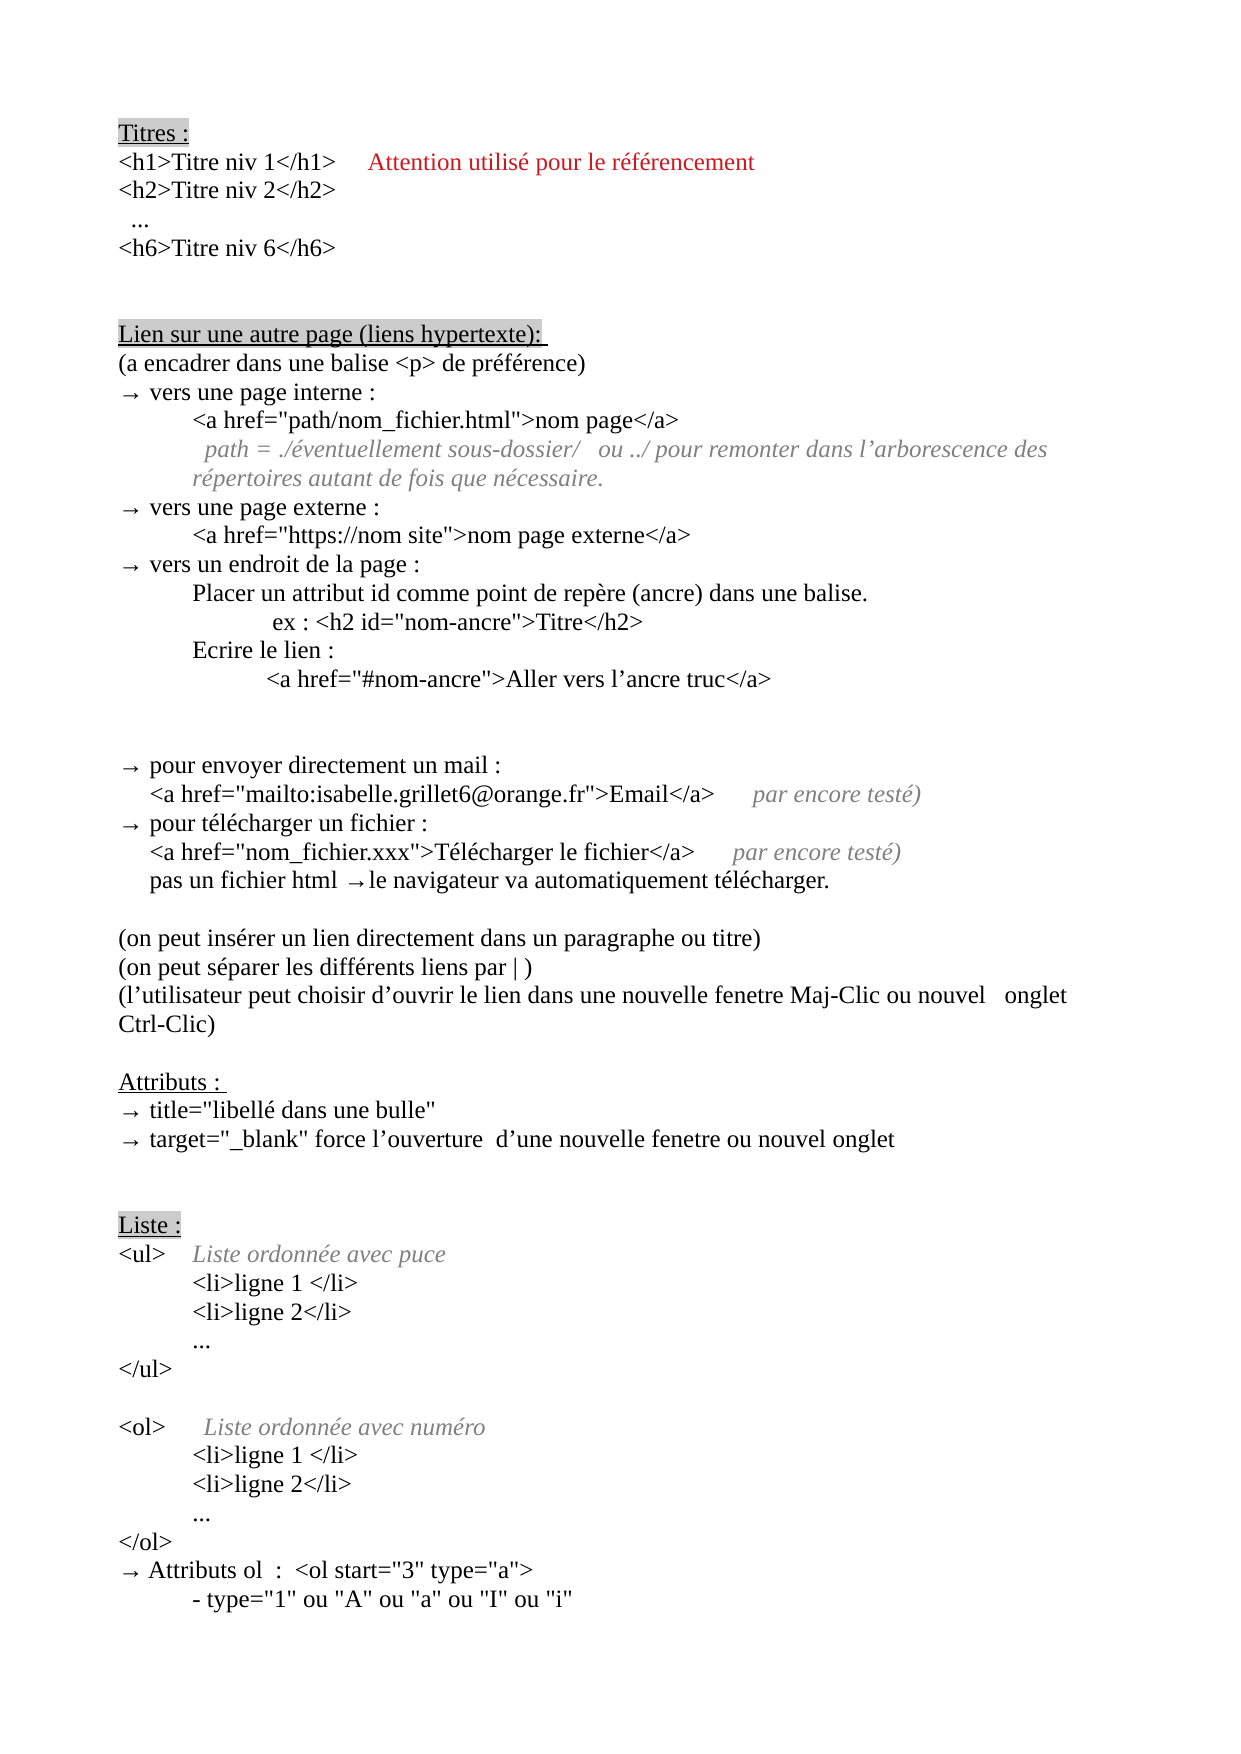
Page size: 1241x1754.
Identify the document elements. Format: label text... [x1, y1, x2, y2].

text Ecrire le lien : [118, 636, 1122, 664]
text <li>ligne 2</li> [118, 1297, 1122, 1326]
text (l’utilisateur peut choisir d’ouvrir le lien dans une nouvelle fenetre Maj-Clic ou nouvel onglet Ctrl-Clic) [118, 981, 1122, 1038]
text <a href="path/nom_fichier.html">nom page</a> [118, 406, 1122, 434]
text <li>ligne 2</li> [118, 1469, 1122, 1498]
text <h2>Titre niv 2</h2> [118, 176, 1122, 204]
text → target="_blank" force l’ouverture d’une nouvelle fenetre ou nouvel onglet [118, 1124, 1122, 1153]
text → title="libellé dans une bulle" [118, 1096, 1122, 1124]
text → vers une page externe : [118, 492, 1122, 521]
text <ol> Liste ordonnée avec numéro [118, 1412, 1122, 1441]
text <li>ligne 1 </li> [118, 1268, 1122, 1297]
text ... [118, 1498, 1122, 1527]
text <a href="#nom-ancre">Aller vers l’ancre truc</a> [118, 664, 1122, 693]
text <a href="https://nom site">nom page externe</a> [118, 521, 1122, 549]
text Titres : [118, 118, 1122, 147]
text <ul> Liste ordonnée avec puce [118, 1239, 1122, 1268]
text </ol> [118, 1527, 1122, 1556]
text <a href="nom_fichier.xxx">Télécharger le fichier</a> par encore testé) [118, 837, 1122, 866]
text pas un fichier html →le navigateur va automatiquement télécharger. [118, 866, 1122, 894]
text → pour envoyer directement un mail : [118, 751, 1122, 779]
text Liste : [118, 1211, 1122, 1239]
text <h1>Titre niv 1</h1> Attention utilisé pour le référencement [118, 147, 1122, 176]
text (on peut séparer les différents liens par | ) [118, 952, 1122, 981]
text <h6>Titre niv 6</h6> [118, 233, 1122, 262]
text (on peut insérer un lien directement dans un paragraphe ou titre) [118, 923, 1122, 952]
text <a href="mailto:isabelle.grillet6@orange.fr">Email</a> par encore testé) [118, 779, 1122, 808]
text → vers une page interne : [118, 377, 1122, 406]
text (a encadrer dans une balise <p> de préférence) [118, 348, 1122, 377]
text → pour télécharger un fichier : [118, 808, 1122, 837]
text ... [118, 204, 1122, 233]
text ex : <h2 id="nom-ancre">Titre</h2> [118, 607, 1122, 636]
text </ul> [118, 1354, 1122, 1383]
text - type="1" ou "A" ou "a" ou "I" ou "i" [118, 1584, 1122, 1613]
text Placer un attribut id comme point de repère (ancre) dans une balise. [118, 578, 1122, 607]
text → Attributs ol : <ol start="3" type="a"> [118, 1556, 1122, 1584]
text ... [118, 1326, 1122, 1354]
text Attributs : [118, 1067, 1122, 1096]
text path = ./éventuellement sous-dossier/ ou ../ pour remonter dans l’arborescence des répertoires autant de fois que nécessaire. [118, 434, 1122, 492]
text Lien sur une autre page (liens hypertexte): [118, 319, 1122, 348]
text <li>ligne 1 </li> [118, 1441, 1122, 1469]
text → vers un endroit de la page : [118, 549, 1122, 578]
